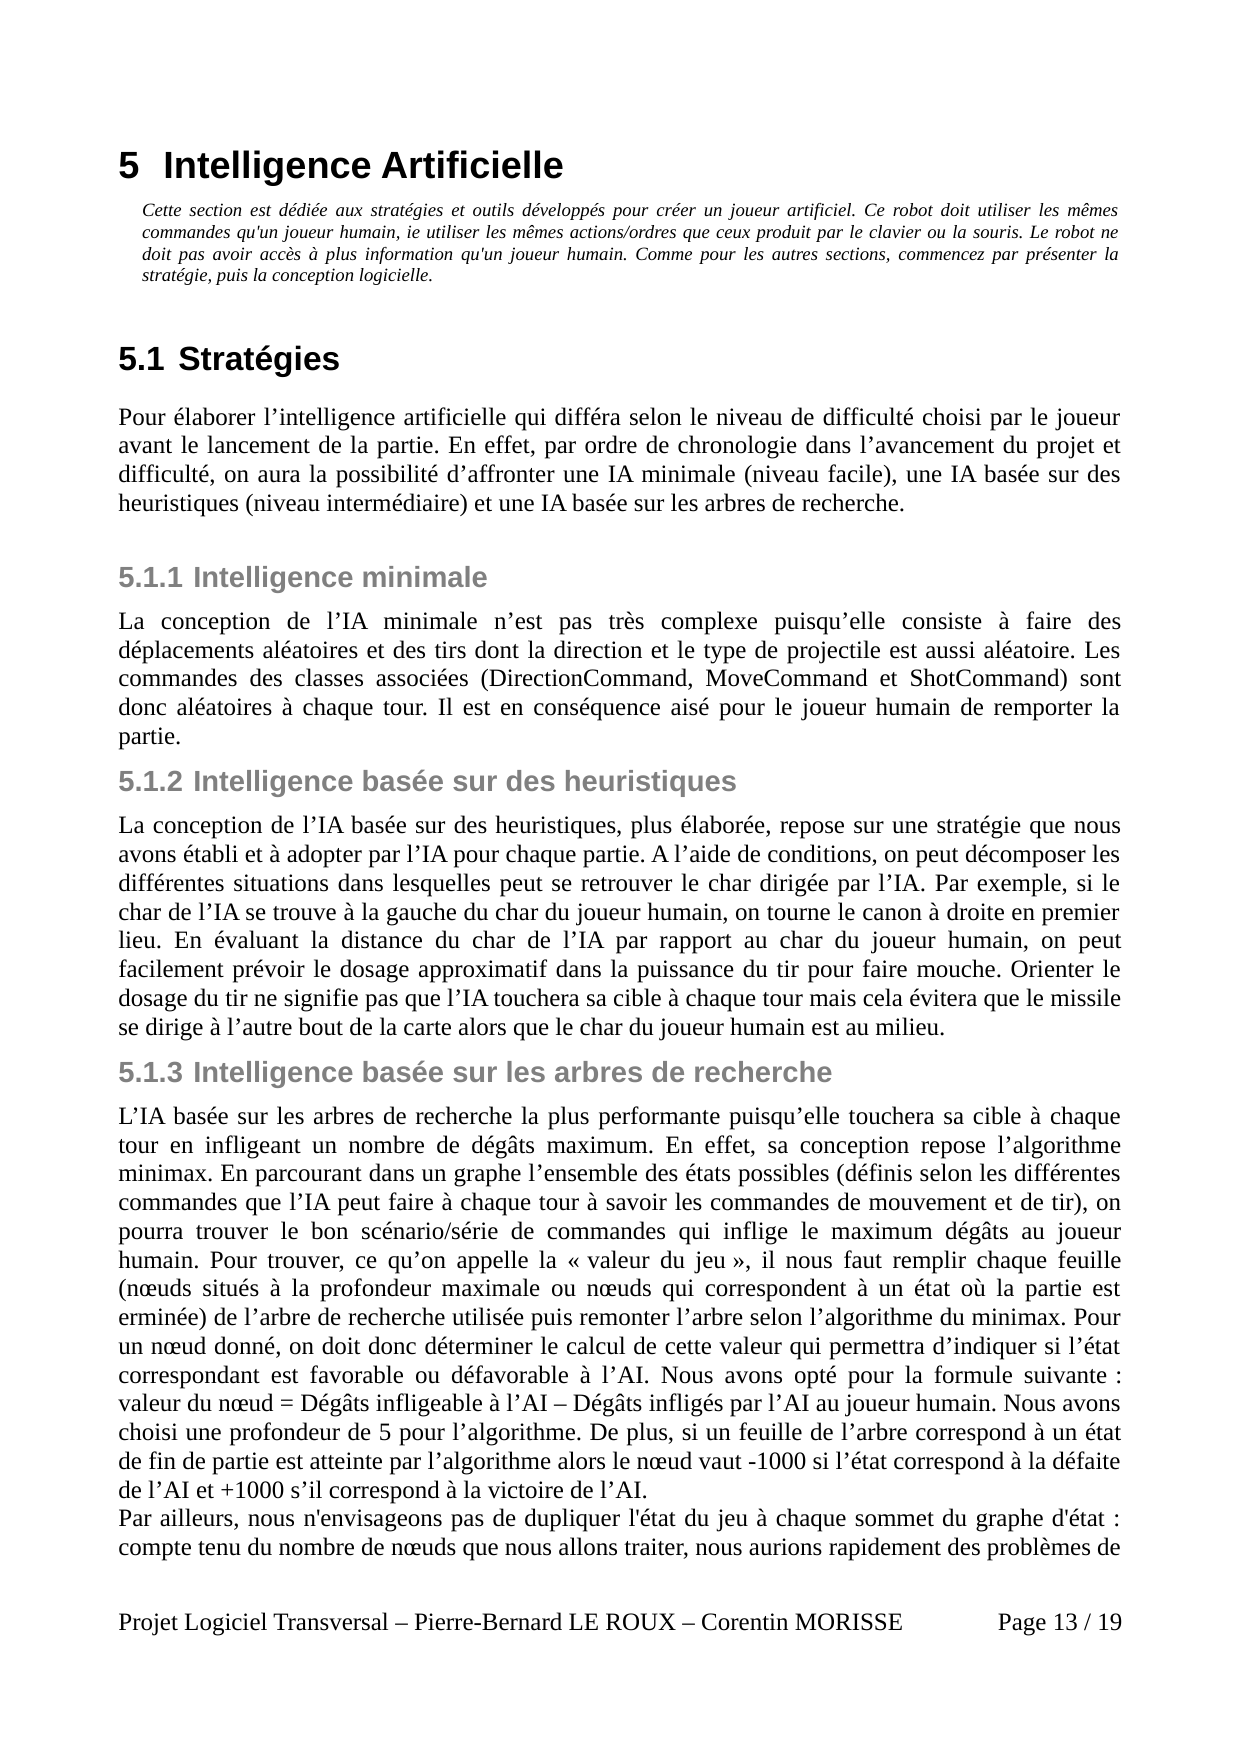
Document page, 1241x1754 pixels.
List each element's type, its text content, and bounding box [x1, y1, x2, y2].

text La conception de l’IA basée sur des heuristiques, plus élaborée, repose sur une stratégie que nous avons établi et à adopter par l’IA pour chaque partie. A l’aide de conditions, on peut décomposer les différentes situations dans lesquelles peut se retrouver le char dirigée par l’IA. Par exemple, si le char de l’IA se trouve à la gauche du char du joueur humain, on tourne le canon à droite en premier lieu. En évaluant la distance du char de l’IA par rapport au char du joueur humain, on peut facilement prévoir le dosage approximatif dans la puissance du tir pour faire mouche. Orienter le dosage du tir ne signifie pas que l’IA touchera sa cible à chaque tour mais cela évitera que le missile se dirige à l’autre bout de la carte alors que le char du joueur humain est au milieu. [118, 810, 1122, 1040]
text La conception de l’IA minimale n’est pas très complexe puisqu’elle consiste à faire des déplacements aléatoires et des tirs dont la direction et le type de projectile est aussi aléatoire. Les commandes des classes associées (DirectionCommand, MoveCommand et ShotCommand) sont donc aléatoires à chaque tour. Il est en conséquence aisé pour le joueur humain de remporter la partie. [118, 606, 1122, 750]
text Par ailleurs, nous n'envisageons pas de dupliquer l'état du jeu à chaque sommet du graphe d'état : compte tenu du nombre de nœuds que nous allons traiter, nous aurions rapidement des problèmes de [118, 1503, 1122, 1561]
subtitle Intelligence Artificielle [118, 143, 1122, 187]
text L’IA basée sur les arbres de recherche la plus performante puisqu’elle touchera sa cible à chaque tour en infligeant un nombre de dégâts maximum. En effet, sa conception repose l’algorithme minimax. En parcourant dans un graphe l’ensemble des états possibles (définis selon les différentes commandes que l’IA peut faire à chaque tour à savoir les commandes de mouvement et de tir), on pourra trouver le bon scénario/série de commandes qui inflige le maximum dégâts au joueur humain. Pour trouver, ce qu’on appelle la « valeur du jeu », il nous faut remplir chaque feuille (nœuds situés à la profondeur maximale ou nœuds qui correspondent à un état où la partie est erminée) de l’arbre de recherche utilisée puis remonter l’arbre selon l’algorithme du minimax. Pour un nœud donné, on doit donc déterminer le calcul de cette valeur qui permettra d’indiquer si l’état correspondant est favorable ou défavorable à l’AI. Nous avons opté pour la formule suivante : valeur du nœud = Dégâts infligeable à l’AI – Dégâts infligés par l’AI au joueur humain. Nous avons choisi une profondeur de 5 pour l’algorithme. De plus, si un feuille de l’arbre correspond à un état de fin de partie est atteinte par l’algorithme alors le nœud vaut -1000 si l’état correspond à la défaite de l’AI et +1000 s’il correspond à la victoire de l’AI. [118, 1101, 1122, 1503]
subtitle Intelligence basée sur des heuristiques [118, 764, 1122, 798]
subtitle Intelligence basée sur les arbres de recherche [118, 1055, 1122, 1088]
subtitle Intelligence minimale [118, 560, 1122, 593]
text Pour élaborer l’intelligence artificielle qui différa selon le niveau de difficulté choisi par le joueur avant le lancement de la partie. En effet, par ordre de chronologie dans l’avancement du projet et difficulté, on aura la possibilité d’affronter une IA minimale (niveau facile), une IA basée sur des heuristiques (niveau intermédiaire) et une IA basée sur les arbres de recherche. [118, 402, 1122, 517]
subtitle Stratégies [118, 339, 1122, 378]
text Cette section est dédiée aux stratégies et outils développés pour créer un joueur artificiel. Ce robot doit utiliser les mêmes commandes qu'un joueur humain, ie utiliser les mêmes actions/ordres que ceux produit par le clavier ou la souris. Le robot ne doit pas avoir accès à plus information qu'un joueur humain. Comme pour les autres sections, commencez par présenter la stratégie, puis la conception logicielle. [142, 199, 1122, 286]
